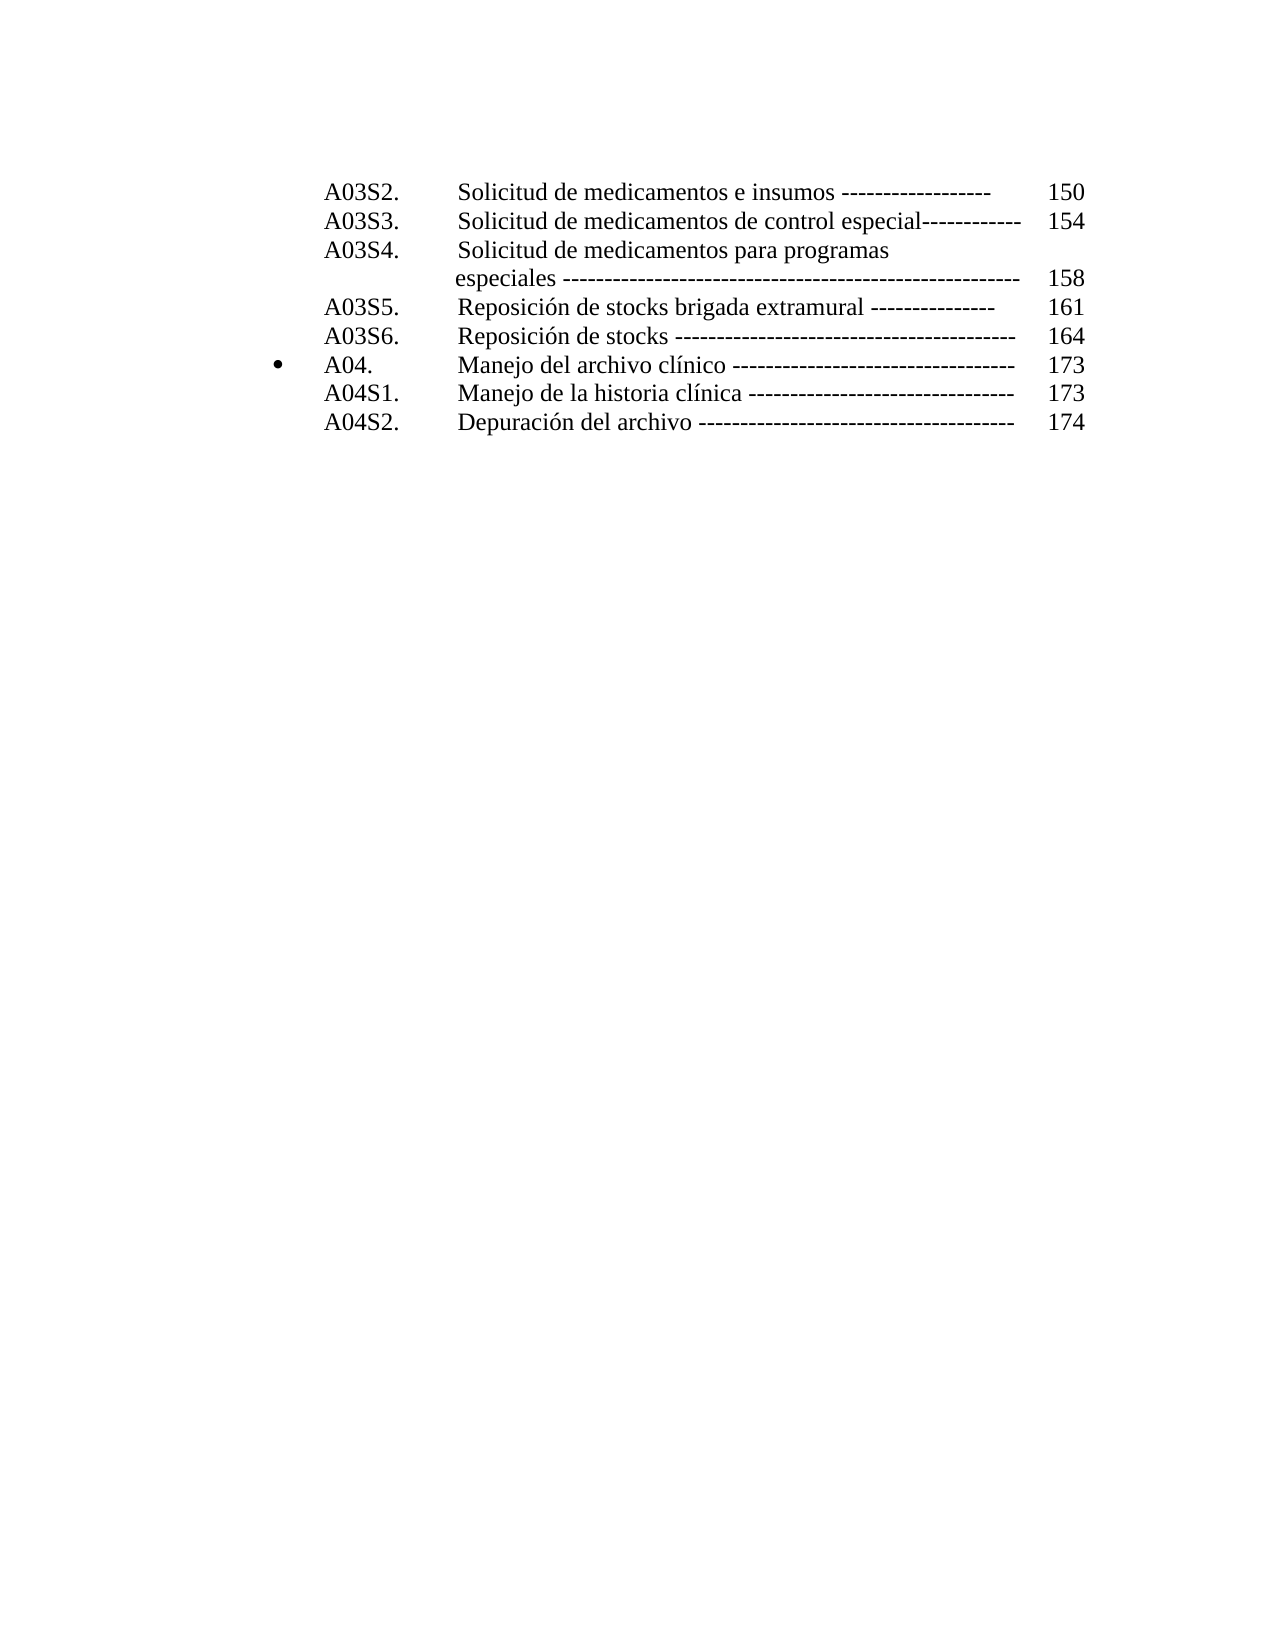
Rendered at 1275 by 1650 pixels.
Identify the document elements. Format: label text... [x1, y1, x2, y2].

text A04S2. Depuración del archivo -------------------------------------- 174 [311, 407, 1157, 436]
text A03S5. Reposición de stocks brigada extramural --------------- 161 [311, 292, 1157, 321]
list A04. Manejo del archivo clínico ---------------------------------- 173 [274, 350, 1157, 378]
text A04S1. Manejo de la historia clínica -------------------------------- 173 [311, 378, 1157, 407]
text especiales ------------------------------------------------------- 158 [311, 263, 1157, 292]
text A03S3. Solicitud de medicamentos de control especial------------ 154 [311, 206, 1157, 235]
text A03S6. Reposición de stocks ----------------------------------------- 164 [311, 321, 1157, 350]
text A03S2. Solicitud de medicamentos e insumos ------------------ 150 [311, 177, 1157, 206]
text A03S4. Solicitud de medicamentos para programas [311, 235, 1157, 263]
